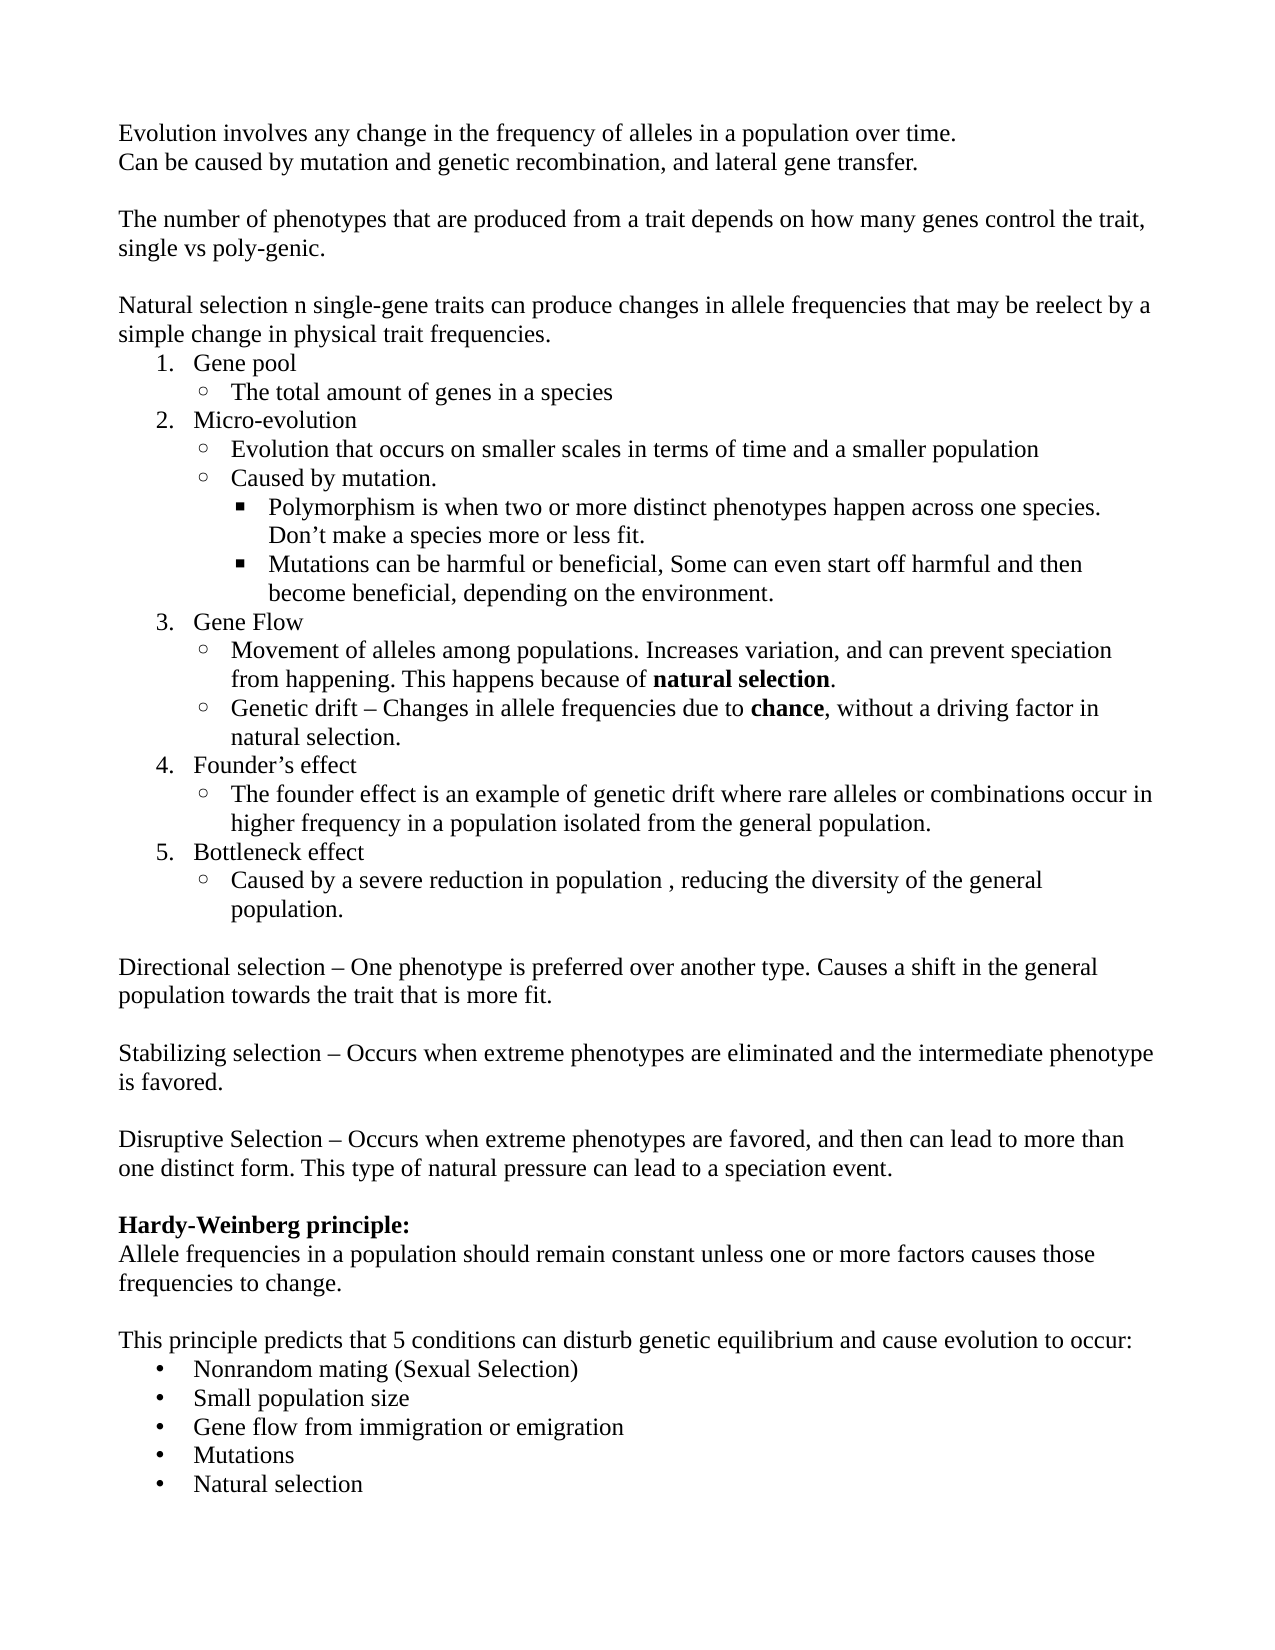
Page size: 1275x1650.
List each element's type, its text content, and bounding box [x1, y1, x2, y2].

list Founder’s effect [156, 751, 1157, 779]
list Micro-evolution [156, 406, 1157, 434]
text The number of phenotypes that are produced from a trait depends on how many genes control the trait, single vs poly-genic. [118, 204, 1157, 262]
text Disruptive Selection – Occurs when extreme phenotypes are favored, and then can lead to more than one distinct form. This type of natural pressure can lead to a speciation event. [118, 1124, 1157, 1182]
text Allele frequencies in a population should remain constant unless one or more factors causes those frequencies to change. [118, 1239, 1157, 1297]
list Gene pool [156, 348, 1157, 377]
list Caused by a severe reduction in population , reducing the diversity of the general population. [193, 866, 1157, 923]
text Hardy-Weinberg principle: [118, 1211, 1157, 1239]
list Genetic drift – Changes in allele frequencies due to chance, without a driving factor in natural selection. [193, 693, 1157, 751]
list Nonrandom mating (Sexual Selection) [156, 1354, 1157, 1383]
list Mutations can be harmful or beneficial, Some can even start off harmful and then become beneficial, depending on the environment. [231, 549, 1157, 607]
list Caused by mutation. [193, 463, 1157, 492]
list Movement of alleles among populations. Increases variation, and can prevent speciation from happening. This happens because of natural selection. [193, 636, 1157, 693]
text Can be caused by mutation and genetic recombination, and lateral gene transfer. [118, 147, 1157, 176]
list Gene Flow [156, 607, 1157, 636]
list Polymorphism is when two or more distinct phenotypes happen across one species. Don’t make a species more or less fit. [231, 492, 1157, 549]
text Natural selection n single-gene traits can produce changes in allele frequencies that may be reelect by a simple change in physical trait frequencies. [118, 291, 1157, 348]
text Stabilizing selection – Occurs when extreme phenotypes are eliminated and the intermediate phenotype is favored. [118, 1038, 1157, 1096]
list Gene flow from immigration or emigration [156, 1412, 1157, 1441]
list Natural selection [156, 1469, 1157, 1498]
text This principle predicts that 5 conditions can disturb genetic equilibrium and cause evolution to occur: [118, 1326, 1157, 1354]
list Bottleneck effect [156, 837, 1157, 866]
text Directional selection – One phenotype is preferred over another type. Causes a shift in the general population towards the trait that is more fit. [118, 952, 1157, 1009]
list Small population size [156, 1383, 1157, 1412]
text Evolution involves any change in the frequency of alleles in a population over time. [118, 118, 1157, 147]
list The total amount of genes in a species [193, 377, 1157, 406]
list The founder effect is an example of genetic drift where rare alleles or combinations occur in higher frequency in a population isolated from the general population. [193, 779, 1157, 837]
list Mutations [156, 1441, 1157, 1469]
list Evolution that occurs on smaller scales in terms of time and a smaller population [193, 434, 1157, 463]
